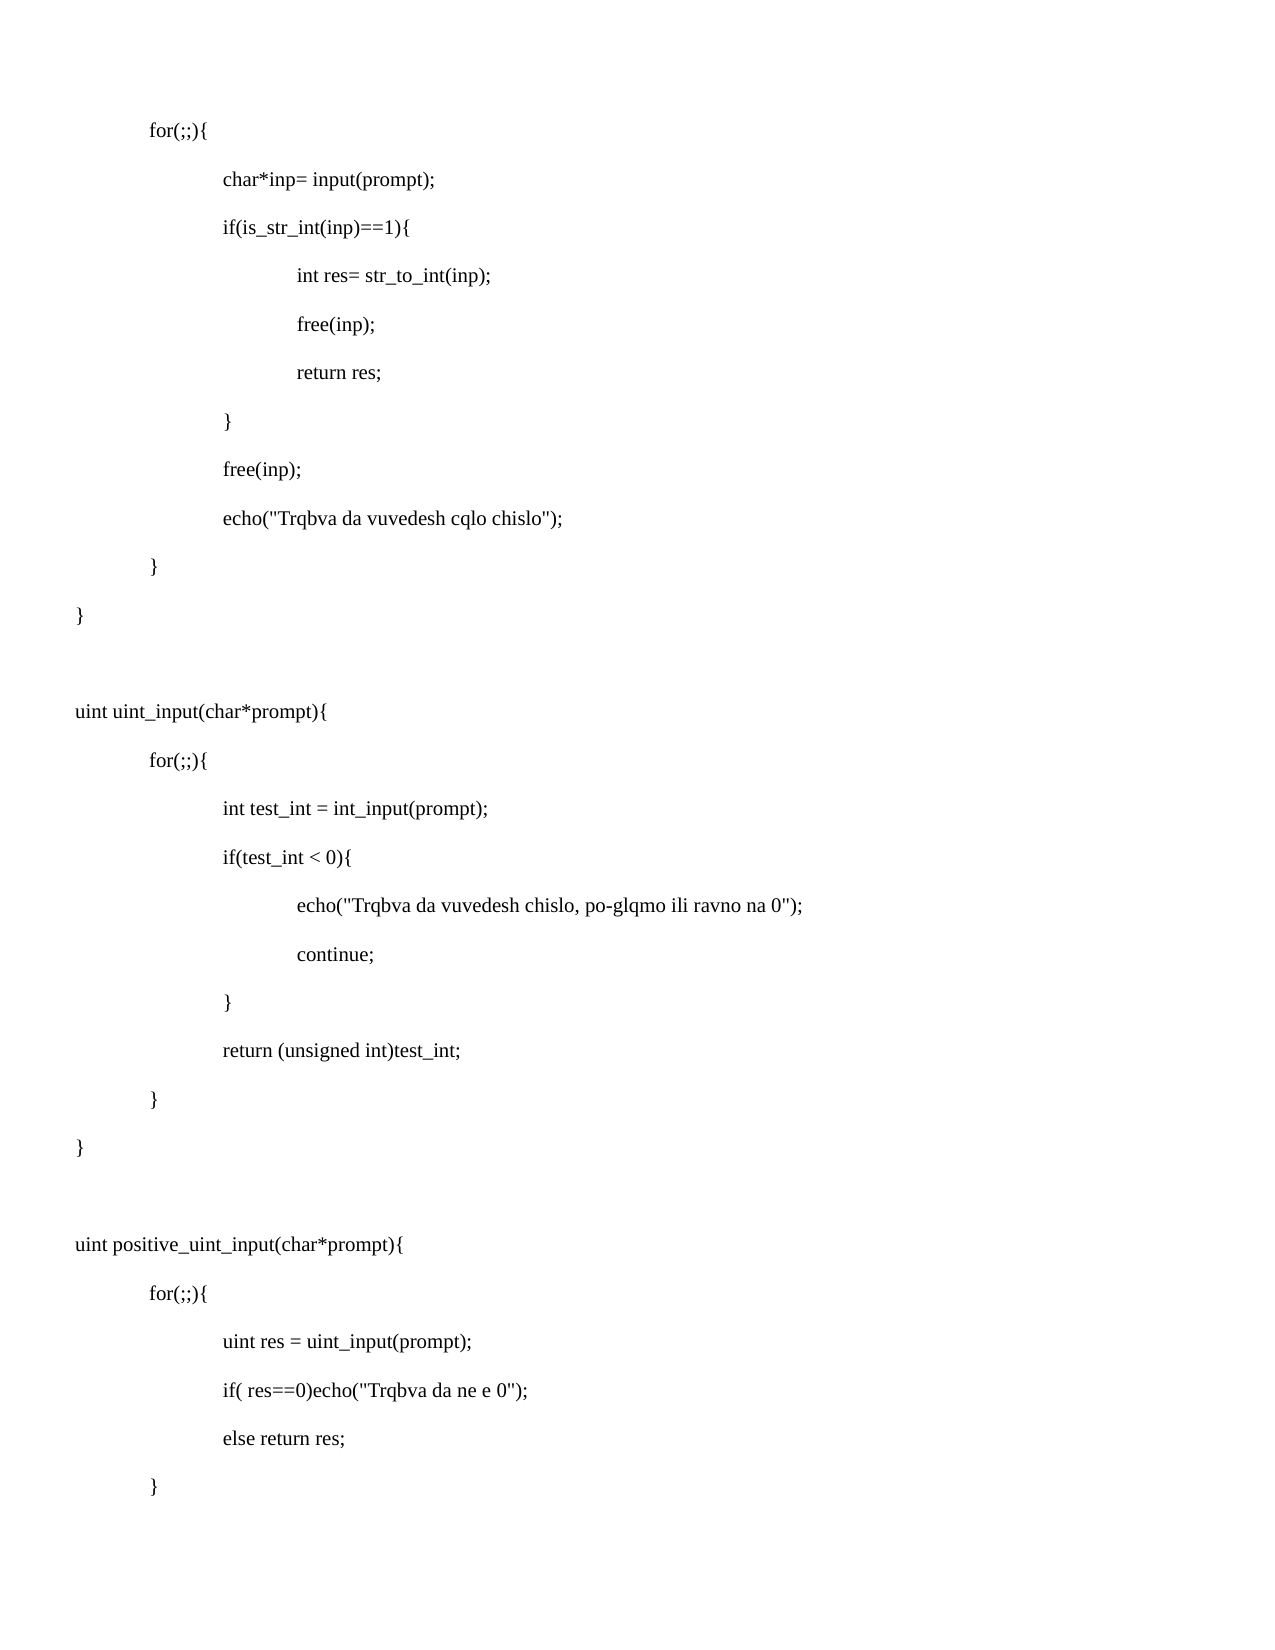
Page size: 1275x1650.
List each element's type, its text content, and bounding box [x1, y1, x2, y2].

text free(inp); [75, 312, 1209, 336]
text if(test_int < 0){ [75, 845, 1209, 869]
text char*inp= input(prompt); [75, 167, 1209, 191]
text return (unsigned int)test_int; [75, 1038, 1209, 1062]
text uint res = uint_input(prompt); [75, 1329, 1209, 1353]
text else return res; [75, 1426, 1209, 1450]
text echo("Trqbva da vuvedesh chislo, po-glqmo ili ravno na 0"); [75, 893, 1209, 917]
text } [75, 602, 1209, 627]
text } [75, 409, 1209, 433]
text continue; [75, 942, 1209, 966]
text int res= str_to_int(inp); [75, 263, 1209, 287]
text uint uint_input(char*prompt){ [75, 699, 1209, 723]
text } [75, 990, 1209, 1014]
text for(;;){ [75, 118, 1209, 142]
text int test_int = int_input(prompt); [75, 796, 1209, 820]
text } [75, 1087, 1209, 1111]
text free(inp); [75, 457, 1209, 481]
text } [75, 1135, 1209, 1159]
text for(;;){ [75, 1281, 1209, 1305]
text return res; [75, 360, 1209, 384]
text for(;;){ [75, 748, 1209, 772]
text if( res==0)echo("Trqbva da ne e 0"); [75, 1377, 1209, 1402]
text } [75, 1474, 1209, 1498]
text uint positive_uint_input(char*prompt){ [75, 1232, 1209, 1256]
text } [75, 554, 1209, 578]
text echo("Trqbva da vuvedesh cqlo chislo"); [75, 506, 1209, 530]
text if(is_str_int(inp)==1){ [75, 215, 1209, 239]
